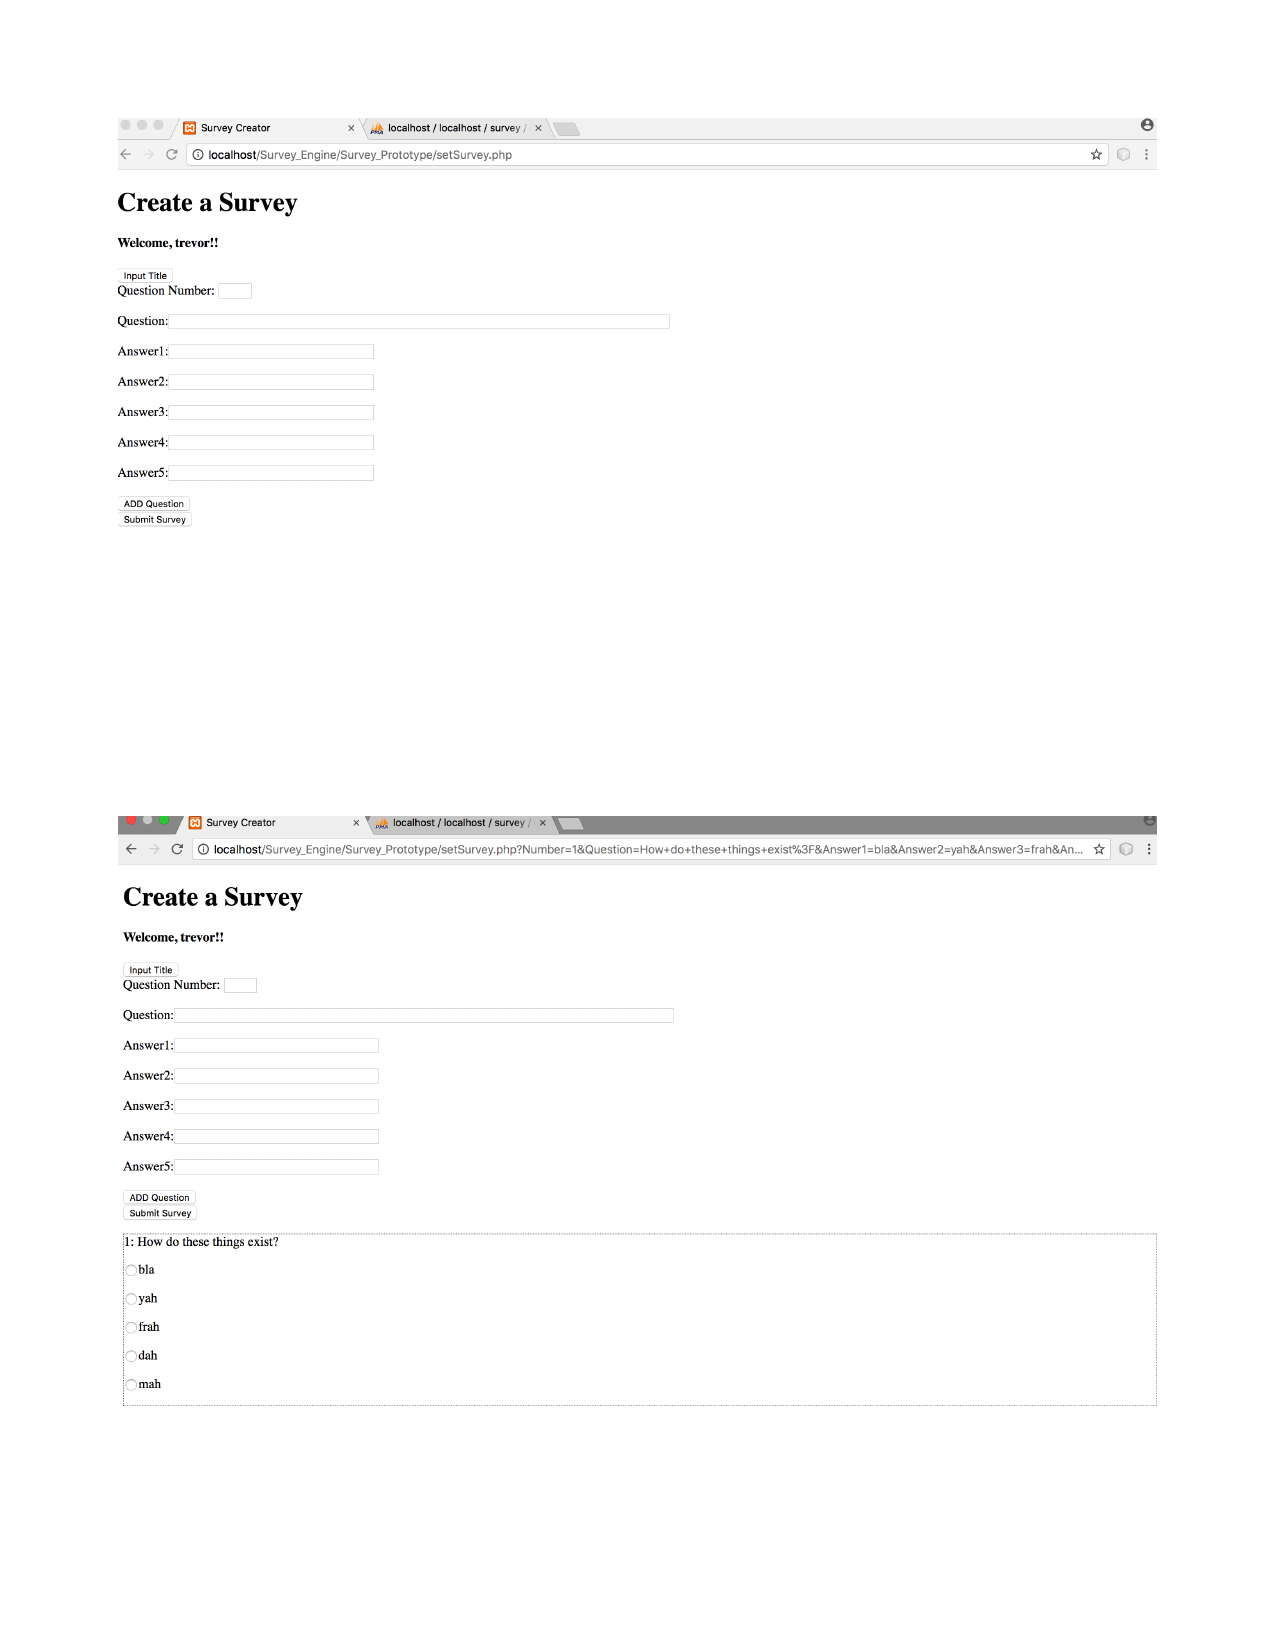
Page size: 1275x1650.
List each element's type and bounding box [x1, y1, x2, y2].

picture [118, 816, 1157, 1442]
picture [118, 118, 1157, 763]
